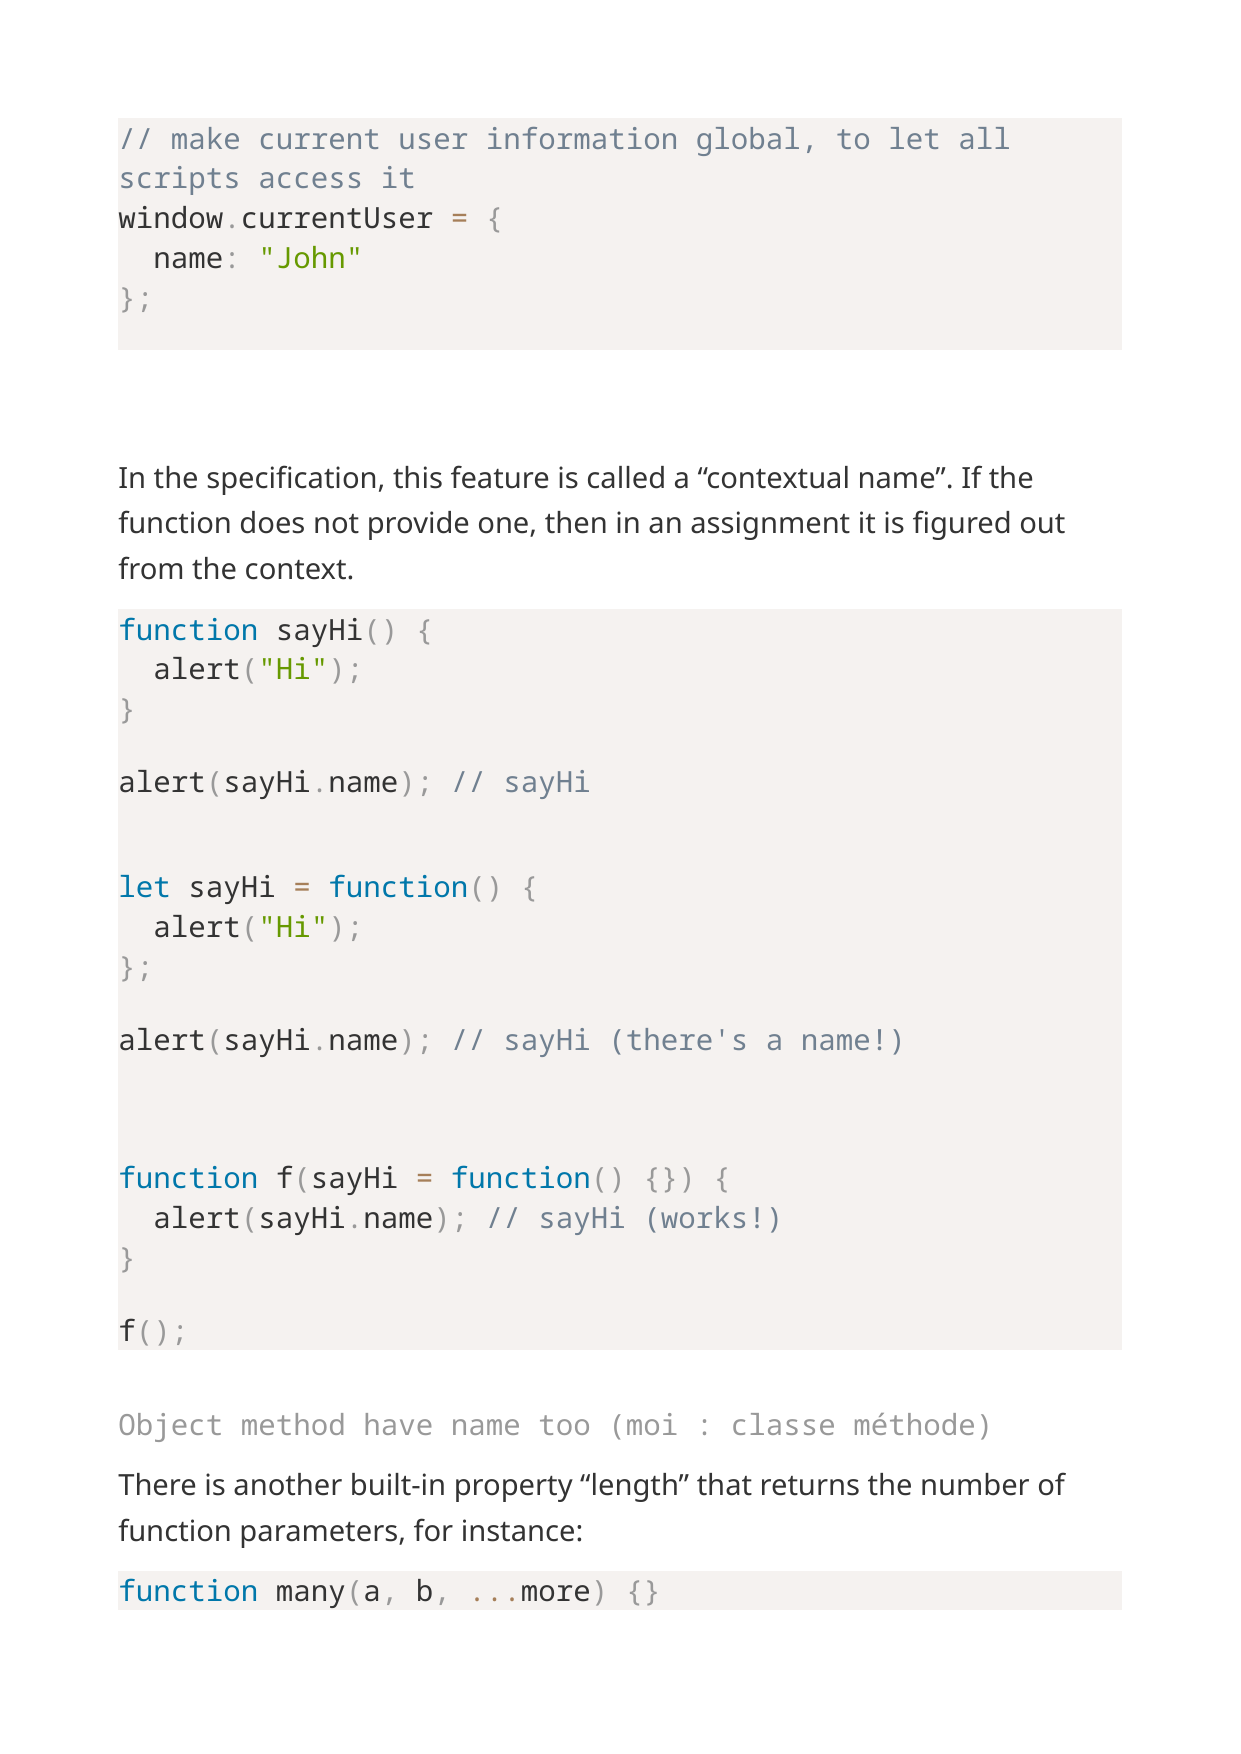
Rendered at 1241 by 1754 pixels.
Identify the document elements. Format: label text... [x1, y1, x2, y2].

text function sayHi() { [118, 609, 1122, 648]
text }; [118, 277, 1122, 317]
text alert(sayHi.name); // sayHi (there's a name!) [118, 1019, 1122, 1059]
text // make current user information global, to let all scripts access it [118, 118, 1122, 197]
text alert(sayHi.name); // sayHi [118, 761, 1122, 801]
text There is another built-in property “length” that returns the number of function parameters, for instance: [118, 1464, 1122, 1550]
text function many(a, b, ...more) {} [118, 1571, 1122, 1610]
text }; [118, 946, 1122, 986]
text let sayHi = function() { [118, 867, 1122, 906]
text } [118, 1237, 1122, 1277]
text alert("Hi"); [118, 906, 1122, 946]
text f(); [118, 1310, 1122, 1350]
text name: "John" [118, 237, 1122, 277]
text function f(sayHi = function() {}) { [118, 1158, 1122, 1197]
text alert(sayHi.name); // sayHi (works!) [118, 1197, 1122, 1237]
text window.currentUser = { [118, 197, 1122, 237]
text alert("Hi"); [118, 648, 1122, 688]
text } [118, 688, 1122, 728]
text Object method have name too (moi : classe méthode) [118, 1404, 1122, 1443]
text In the specification, this feature is called a “contextual name”. If the function does not provide one, then in an assignment it is figured out from the context. [118, 457, 1122, 588]
